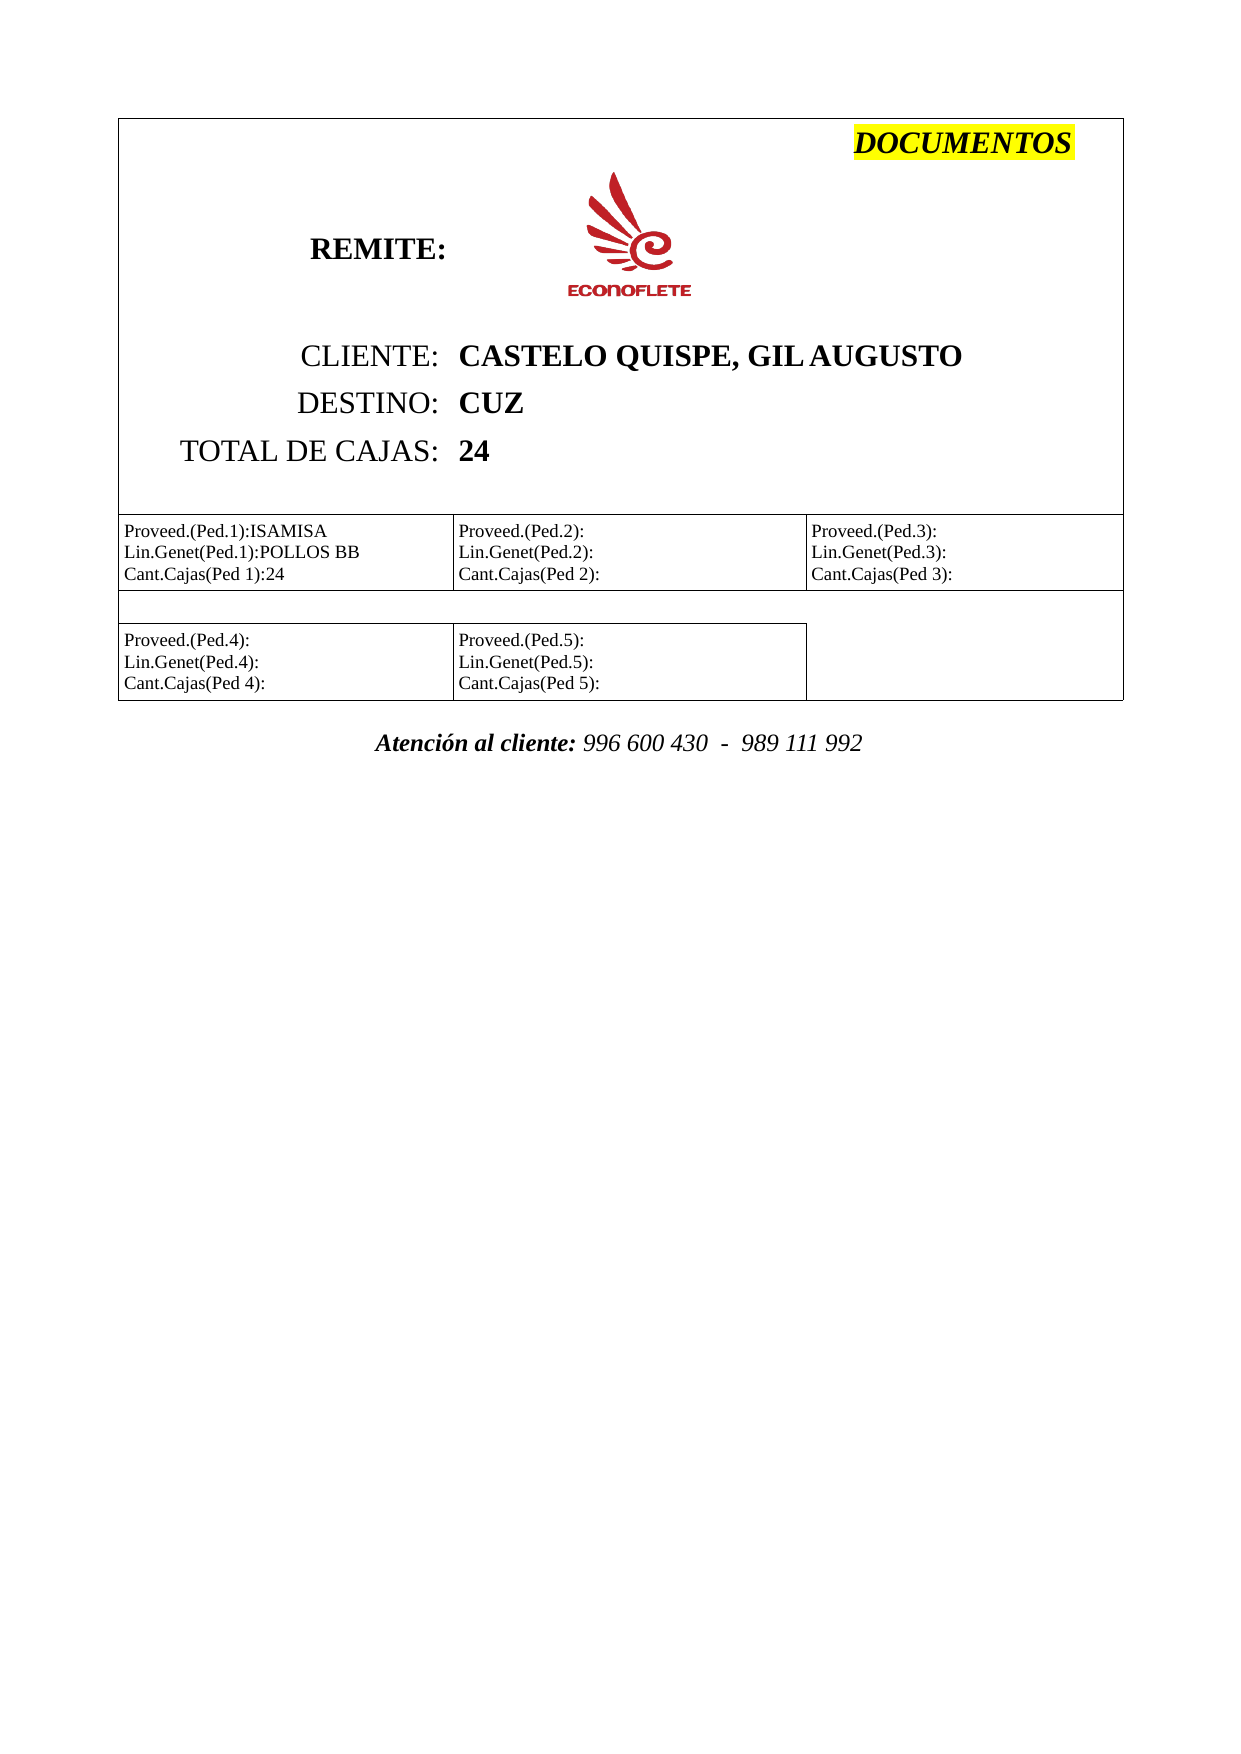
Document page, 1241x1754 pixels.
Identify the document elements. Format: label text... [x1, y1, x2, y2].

table_cell [453, 166, 806, 332]
table_cell Proveed.(Ped.3): Lin.Genet(Ped.3): Cant.Cajas(Ped 3): [807, 515, 1123, 590]
table_cell [806, 474, 1123, 514]
table_cell [806, 591, 1123, 623]
table_cell [806, 379, 1123, 426]
table_cell REMITE: [119, 166, 453, 332]
text Atención al cliente: 996 600 430 - 989 111 992 [118, 728, 1122, 757]
table_header [119, 119, 453, 166]
table_header [453, 119, 806, 166]
table_cell CUZ [453, 379, 806, 426]
table_cell [119, 591, 453, 623]
table_cell [807, 623, 1123, 699]
table_cell [453, 474, 806, 514]
table_cell TOTAL DE CAJAS: [119, 426, 453, 474]
table_header DOCUMENTOS [806, 119, 1123, 166]
table_cell Proveed.(Ped.1):ISAMISA Lin.Genet(Ped.1):POLLOS BB Cant.Cajas(Ped 1):24 [119, 515, 453, 590]
table_cell 24 [453, 426, 1123, 474]
table_cell [806, 166, 1123, 332]
table_cell Proveed.(Ped.4): Lin.Genet(Ped.4): Cant.Cajas(Ped 4): [119, 624, 453, 699]
table_cell DESTINO: [119, 379, 453, 426]
table_cell [453, 591, 806, 623]
table_cell [119, 474, 453, 514]
table_cell CASTELO QUISPE, GIL AUGUSTO [453, 332, 1123, 379]
table_cell CLIENTE: [119, 332, 453, 379]
table_cell Proveed.(Ped.5): Lin.Genet(Ped.5): Cant.Cajas(Ped 5): [454, 624, 806, 699]
table_cell Proveed.(Ped.2): Lin.Genet(Ped.2): Cant.Cajas(Ped 2): [454, 515, 806, 590]
picture [552, 171, 707, 297]
